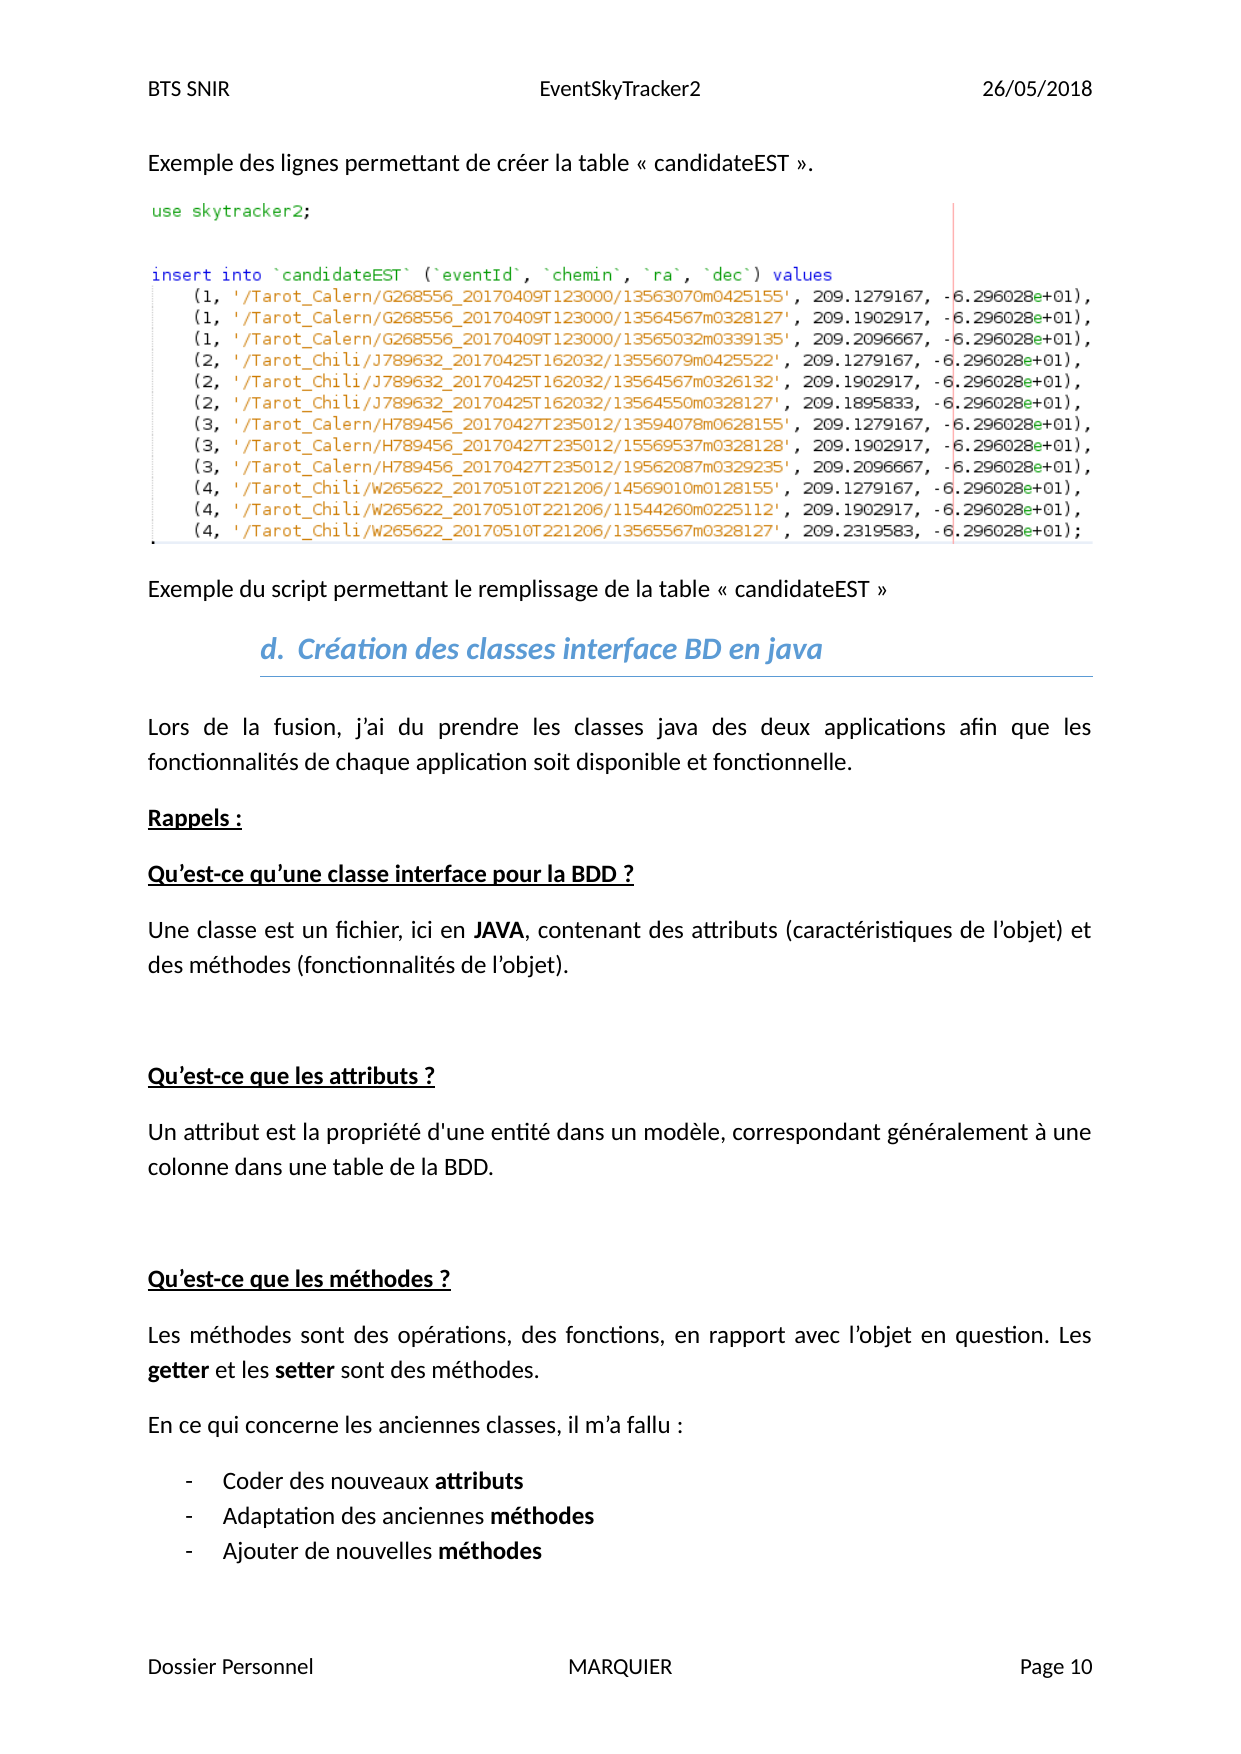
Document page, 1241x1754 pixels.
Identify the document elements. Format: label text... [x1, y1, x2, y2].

text Exemple du script permettant le remplissage de la table « candidateEST » [148, 544, 1093, 604]
text Lors de la fusion, j’ai du prendre les classes java des deux applications afin que les fonctionnalités de chaque application soit disponible et fonctionnelle. [148, 711, 1093, 777]
text En ce qui concerne les anciennes classes, il m’a fallu : [148, 1410, 1093, 1440]
text Les méthodes sont des opérations, des fonctions, en rapport avec l’objet en question. Les getter et les setter sont des méthodes. [148, 1319, 1093, 1384]
text Exemple des lignes permettant de créer la table « candidateEST ». [148, 148, 1093, 178]
text Un attribut est la propriété d'une entité dans un modèle, correspondant généralement à une colonne dans une table de la BDD. [148, 1116, 1093, 1182]
picture [147, 203, 1093, 544]
list Adaptation des anciennes méthodes [185, 1501, 1093, 1531]
text Qu’est-ce que les attributs ? [148, 1061, 1093, 1091]
list Coder des nouveaux attributs [185, 1466, 1093, 1496]
text Une classe est un fichier, ici en JAVA, contenant des attributs (caractéristiques de l’objet) et des méthodes (fonctionnalités de l’objet). [148, 914, 1093, 979]
text Qu’est-ce que les méthodes ? [148, 1263, 1093, 1293]
list Création des classes interface BD en java [260, 629, 1093, 676]
text Qu’est-ce qu’une classe interface pour la BDD ? [148, 858, 1093, 888]
list Ajouter de nouvelles méthodes [185, 1536, 1093, 1566]
text Rappels : [148, 802, 1093, 833]
